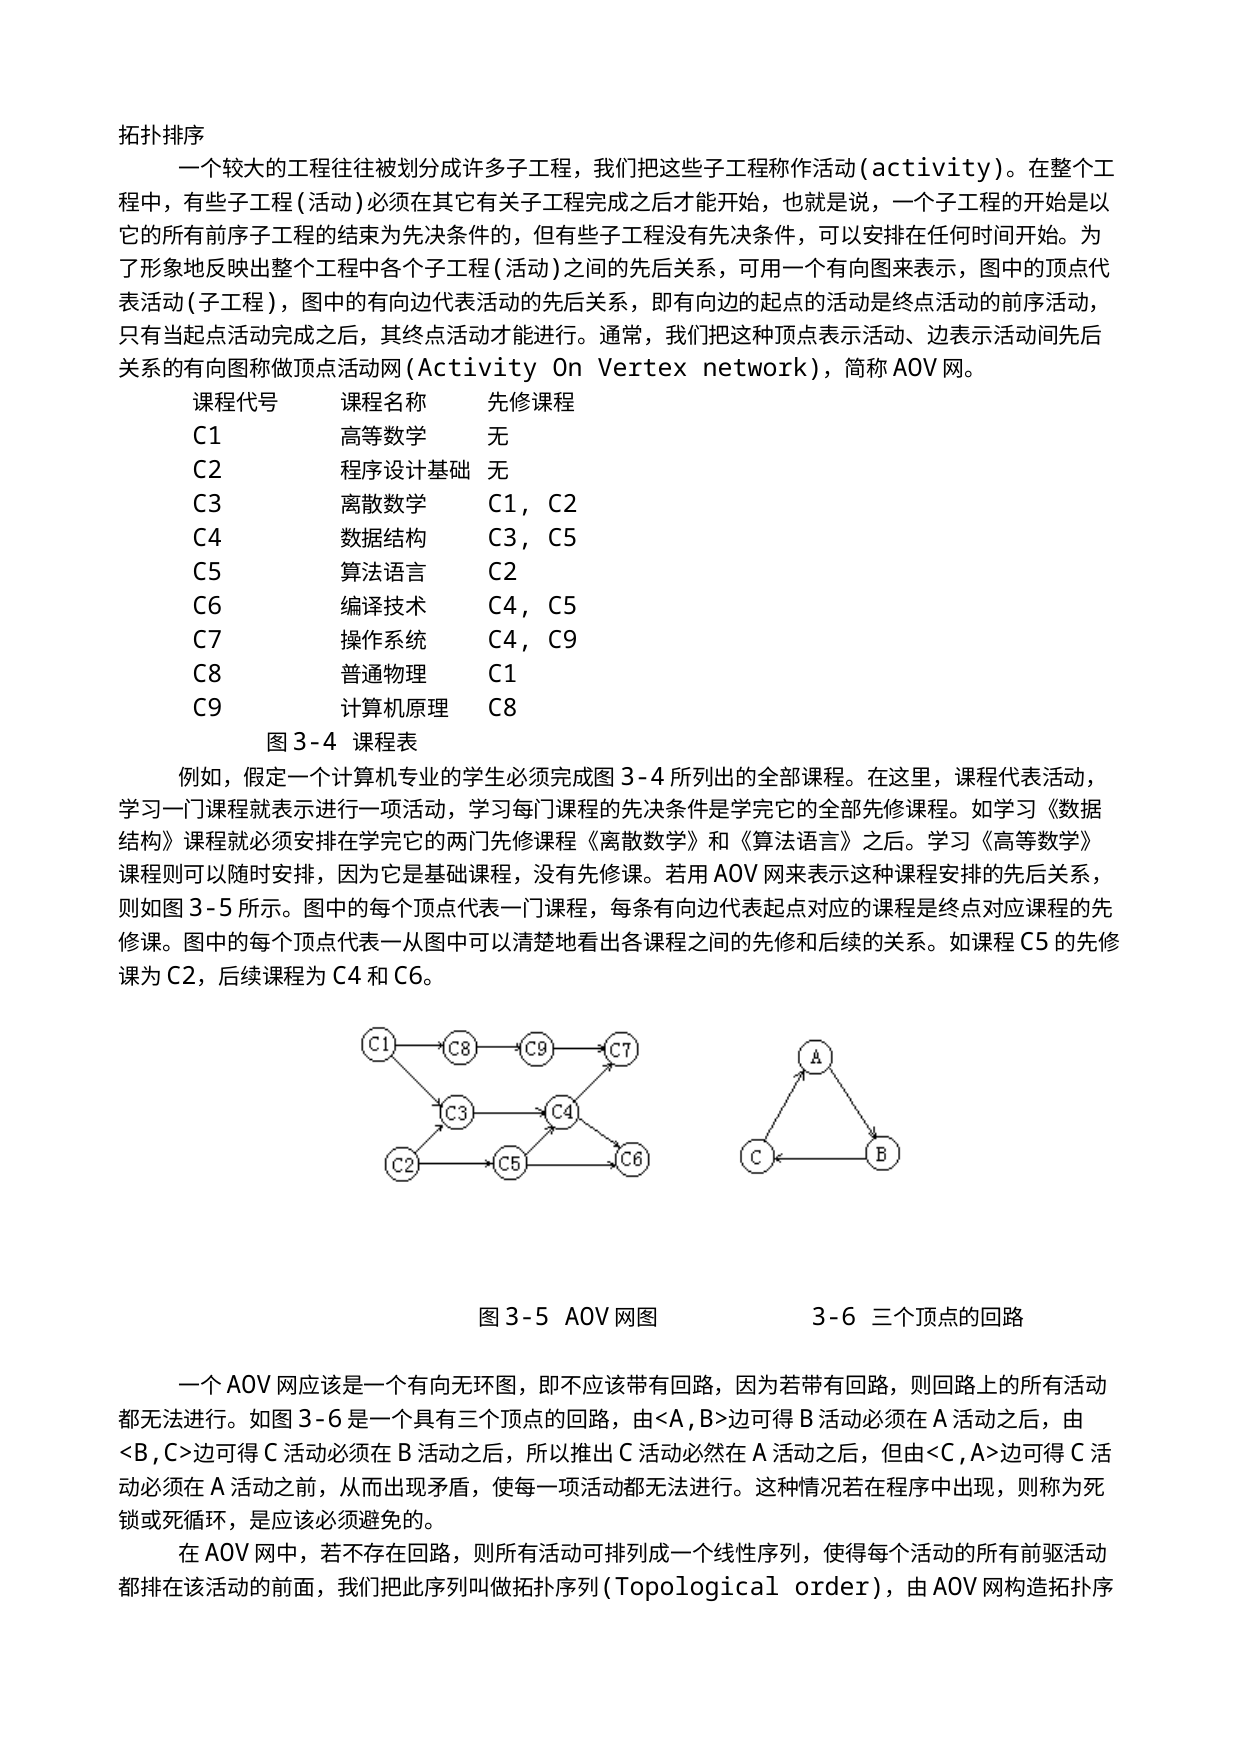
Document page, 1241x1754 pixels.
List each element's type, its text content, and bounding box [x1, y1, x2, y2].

text C5 算法语言 C2 [118, 554, 1122, 588]
text C7 操作系统 C4, C9 [118, 622, 1122, 656]
text C9 计算机原理 C8 [118, 690, 1122, 724]
text 在AOV网中，若不存在回路，则所有活动可排列成一个线性序列，使得每个活动的所有前驱活动都排在该活动的前面，我们把此序列叫做拓扑序列(Topological order)，由AOV网构造拓扑序列的过程叫做拓扑排序(Topological sort)。AOV网的拓扑序列不是唯一的，满足上述定义的任一线性序列都称作它的拓扑序列。例如，下面的三个序列都是图3-5的拓扑序列，当然还可以写出许多。 [118, 1534, 1122, 1602]
text 例如，假定一个计算机专业的学生必须完成图3-4所列出的全部课程。在这里，课程代表活动，学习一门课程就表示进行一项活动，学习每门课程的先决条件是学完它的全部先修课程。如学习《数据结构》课程就必须安排在学完它的两门先修课程《离散数学》和《算法语言》之后。学习《高等数学》课程则可以随时安排，因为它是基础课程，没有先修课。若用AOV网来表示这种课程安排的先后关系，则如图3-5所示。图中的每个顶点代表一门课程，每条有向边代表起点对应的课程是终点对应课程的先修课。图中的每个顶点代表一从图中可以清楚地看出各课程之间的先修和后续的关系。如课程C5的先修课为C2，后续课程为C4和C6。 [118, 758, 1122, 992]
text C1 高等数学 无 [118, 417, 1122, 452]
text C3 离散数学 C1, C2 [118, 486, 1122, 520]
text C2 程序设计基础 无 [118, 452, 1122, 486]
text 图3-4 课程表 [118, 724, 1122, 758]
text C4 数据结构 C3, C5 [118, 520, 1122, 554]
text C8 普通物理 C1 [118, 656, 1122, 690]
text 一个较大的工程往往被划分成许多子工程，我们把这些子工程称作活动(activity)。在整个工程中，有些子工程(活动)必须在其它有关子工程完成之后才能开始，也就是说，一个子工程的开始是以它的所有前序子工程的结束为先决条件的，但有些子工程没有先决条件，可以安排在任何时间开始。为了形象地反映出整个工程中各个子工程(活动)之间的先后关系，可用一个有向图来表示，图中的顶点代表活动(子工程)，图中的有向边代表活动的先后关系，即有向边的起点的活动是终点活动的前序活动，只有当起点活动完成之后，其终点活动才能进行。通常，我们把这种顶点表示活动、边表示活动间先后关系的有向图称做顶点活动网(Activity On Vertex network)，简称AOV网。 [118, 150, 1122, 383]
picture [332, 1007, 908, 1193]
text C6 编译技术 C4, C5 [118, 588, 1122, 622]
text 拓扑排序 [118, 118, 1122, 150]
text 一个AOV网应该是一个有向无环图，即不应该带有回路，因为若带有回路，则回路上的所有活动都无法进行。如图3-6是一个具有三个顶点的回路，由<A,B>边可得B活动必须在A活动之后，由<B,C>边可得C活动必须在B活动之后，所以推出C活动必然在A活动之后，但由<C,A>边可得C活动必须在A活动之前，从而出现矛盾，使每一项活动都无法进行。这种情况若在程序中出现，则称为死锁或死循环，是应该必须避免的。 [118, 1366, 1122, 1534]
text 图3-5 AOV网图 3-6 三个顶点的回路 [118, 1298, 1122, 1332]
text 课程代号 课程名称 先修课程 [118, 383, 1122, 417]
